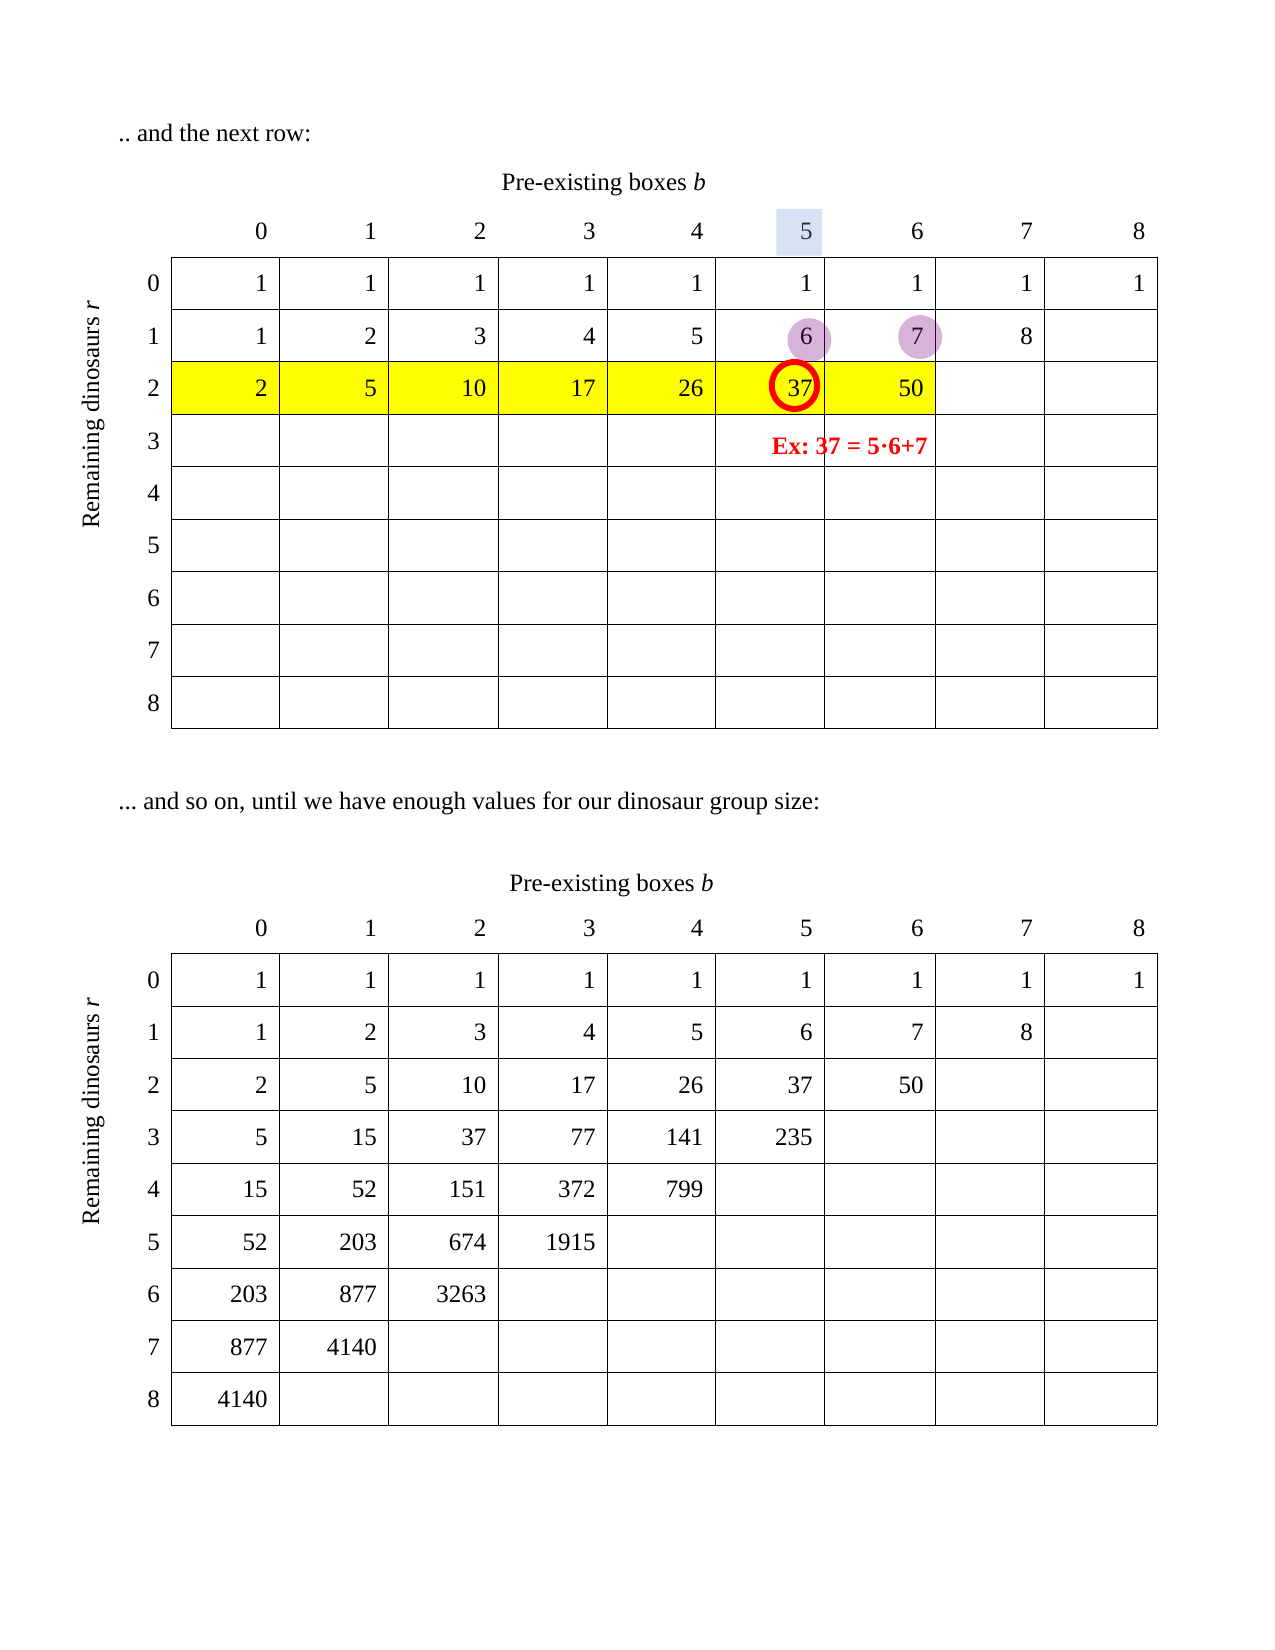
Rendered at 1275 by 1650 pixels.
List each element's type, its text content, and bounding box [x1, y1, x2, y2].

table_cell 2 [280, 310, 388, 361]
table_header 8 [1044, 204, 1157, 257]
table_cell 1 [608, 954, 715, 1006]
table_cell 77 [499, 1111, 607, 1163]
table_cell 151 [389, 1164, 498, 1215]
table_cell 15 [280, 1111, 388, 1163]
table_header 0 [171, 204, 279, 257]
table_cell 3 [389, 310, 498, 361]
table_cell [716, 572, 824, 623]
table_cell [825, 1321, 935, 1372]
text .. and the next row: [118, 118, 1157, 147]
table_cell 7 [118, 624, 171, 676]
table_cell [280, 1373, 388, 1425]
table_cell [608, 415, 715, 466]
table_cell 235 [716, 1111, 824, 1163]
table_cell 1 [716, 258, 824, 309]
table_cell 799 [608, 1164, 715, 1215]
table_cell [389, 677, 498, 728]
table_cell 3 [118, 414, 171, 466]
table_cell 203 [280, 1216, 388, 1267]
table_cell 17 [499, 362, 607, 414]
table_cell 15 [172, 1164, 279, 1215]
table_header 1 [279, 901, 388, 953]
table_cell [936, 677, 1044, 728]
table_cell 5 [608, 1007, 715, 1058]
table_cell 52 [280, 1164, 388, 1215]
table_cell [280, 625, 388, 676]
table_cell [608, 1321, 715, 1372]
table_cell [936, 467, 1044, 519]
table_cell 3 [389, 1007, 498, 1058]
table_cell [280, 520, 388, 571]
table_cell [1045, 1164, 1157, 1215]
table_cell [389, 572, 498, 623]
table_cell [1045, 1216, 1157, 1267]
table_cell 1 [936, 258, 1044, 309]
table_cell 6 [716, 1007, 824, 1058]
table_cell [172, 520, 279, 571]
table_cell [499, 467, 607, 519]
table_cell 1 [825, 954, 935, 1006]
table_cell [499, 1269, 607, 1320]
table_cell [172, 415, 279, 466]
table_cell 674 [389, 1216, 498, 1267]
table_cell [280, 467, 388, 519]
table_cell 2 [172, 1059, 279, 1110]
table_cell 5 [118, 519, 171, 571]
table_cell 50 [825, 362, 935, 414]
table_cell [936, 1321, 1044, 1372]
table_cell [716, 520, 824, 571]
table_cell [389, 467, 498, 519]
table_header 3 [498, 901, 607, 953]
table_cell 8 [936, 1007, 1044, 1058]
table_cell [389, 1321, 498, 1372]
table_header 5 [715, 901, 824, 953]
table_cell [936, 362, 1044, 414]
table_cell [1045, 310, 1157, 361]
table_cell 1 [389, 954, 498, 1006]
table_cell [825, 520, 935, 571]
table_cell 0 [118, 257, 171, 309]
table_cell 8 [118, 676, 171, 728]
table_cell [499, 625, 607, 676]
table_cell [1045, 625, 1157, 676]
table_cell [716, 625, 824, 676]
table_header 4 [607, 204, 715, 257]
text ... and so on, until we have enough values for our dinosaur group size: [118, 786, 1157, 814]
table_cell [825, 415, 935, 466]
table_cell 2 [118, 361, 171, 414]
table_cell [608, 467, 715, 519]
table_cell 4 [118, 466, 171, 519]
table_cell 1 [608, 258, 715, 309]
table_cell [716, 1164, 824, 1215]
table_cell [716, 677, 824, 728]
table_cell 1 [280, 954, 388, 1006]
table_cell [1045, 1269, 1157, 1320]
table_cell 52 [172, 1216, 279, 1267]
table_cell [825, 677, 935, 728]
table_cell 37 [716, 1059, 824, 1110]
table_cell [499, 677, 607, 728]
table_cell [1045, 1321, 1157, 1372]
table_cell [1045, 1059, 1157, 1110]
table_cell [280, 415, 388, 466]
table_cell [716, 415, 824, 466]
table_cell [936, 625, 1044, 676]
table_cell [280, 677, 388, 728]
table_cell 1 [1045, 258, 1157, 309]
table_cell 141 [608, 1111, 715, 1163]
table_cell 1 [1045, 954, 1157, 1006]
table_cell [1045, 572, 1157, 623]
table_cell 5 [118, 1215, 171, 1267]
table_header 7 [935, 204, 1044, 257]
table_cell [608, 572, 715, 623]
table_cell [1045, 520, 1157, 571]
table_header 5 [715, 204, 824, 257]
table_cell [936, 1373, 1044, 1425]
table_cell [936, 1164, 1044, 1215]
table_cell [936, 520, 1044, 571]
table_cell 1 [936, 954, 1044, 1006]
table_cell 3263 [389, 1269, 498, 1320]
table_cell [172, 625, 279, 676]
table_cell [716, 467, 824, 519]
table_cell 1 [389, 258, 498, 309]
table_cell [1045, 467, 1157, 519]
table_cell 6 [118, 571, 171, 623]
table_cell 1 [499, 954, 607, 1006]
table_cell [825, 1373, 935, 1425]
table_header 2 [388, 901, 498, 953]
table_cell [499, 1321, 607, 1372]
table_cell [716, 1321, 824, 1372]
table_cell 26 [608, 362, 715, 414]
table_cell [499, 415, 607, 466]
table_cell [716, 1373, 824, 1425]
table_cell [172, 572, 279, 623]
table_cell 1 [172, 1007, 279, 1058]
table_header 0 [171, 901, 279, 953]
table_cell [716, 1269, 824, 1320]
table_cell 2 [118, 1058, 171, 1110]
table_cell 0 [118, 953, 171, 1006]
table_cell [608, 625, 715, 676]
table_header [118, 901, 171, 953]
table_cell [1045, 362, 1157, 414]
table_cell 4 [118, 1163, 171, 1215]
table_cell [825, 625, 935, 676]
table_cell 1 [172, 954, 279, 1006]
table_cell [716, 1216, 824, 1267]
table_cell 1 [499, 258, 607, 309]
table_cell [608, 520, 715, 571]
table_cell [608, 1373, 715, 1425]
table_cell 37 [716, 362, 824, 414]
table_cell 1 [825, 258, 935, 309]
table_cell 1 [172, 258, 279, 309]
table_cell 17 [499, 1059, 607, 1110]
table_cell 8 [118, 1372, 171, 1425]
table_cell [172, 467, 279, 519]
table_cell [608, 677, 715, 728]
table_header 1 [279, 204, 388, 257]
table_cell 4 [499, 310, 607, 361]
table_cell [936, 1269, 1044, 1320]
table_cell [825, 1216, 935, 1267]
table_cell [608, 1269, 715, 1320]
table_header 6 [824, 204, 935, 257]
table_cell [389, 625, 498, 676]
table_cell 5 [608, 310, 715, 361]
table_cell 5 [280, 362, 388, 414]
table_cell [499, 520, 607, 571]
table_cell 1 [716, 954, 824, 1006]
table_cell 6 [118, 1268, 171, 1320]
table_cell 1 [172, 310, 279, 361]
table_cell 37 [389, 1111, 498, 1163]
table_cell 1915 [499, 1216, 607, 1267]
table_header 3 [498, 204, 607, 257]
table_cell 372 [499, 1164, 607, 1215]
table_cell 4 [499, 1007, 607, 1058]
table_header 4 [607, 901, 715, 953]
table_cell [389, 415, 498, 466]
table_cell [1045, 677, 1157, 728]
table_cell 6 [716, 310, 824, 361]
table_cell 203 [172, 1269, 279, 1320]
table_cell 1 [118, 1006, 171, 1058]
table_cell 7 [825, 1007, 935, 1058]
table_cell [936, 1059, 1044, 1110]
table_cell 877 [172, 1321, 279, 1372]
table_cell 2 [172, 362, 279, 414]
table_cell [499, 572, 607, 623]
table_cell 3 [118, 1110, 171, 1163]
table_cell [389, 1373, 498, 1425]
table_cell [825, 1164, 935, 1215]
table_cell [936, 415, 1044, 466]
table_cell 5 [280, 1059, 388, 1110]
table_cell [936, 1216, 1044, 1267]
table_cell 10 [389, 1059, 498, 1110]
table_cell 4140 [280, 1321, 388, 1372]
table_header 6 [824, 901, 935, 953]
table_cell [825, 1269, 935, 1320]
table_cell 10 [389, 362, 498, 414]
table_cell [936, 1111, 1044, 1163]
table_cell 1 [280, 258, 388, 309]
table_header 2 [388, 204, 498, 257]
table_cell 877 [280, 1269, 388, 1320]
table_cell [825, 1111, 935, 1163]
table_cell [280, 572, 388, 623]
table_cell 5 [172, 1111, 279, 1163]
table_cell 2 [280, 1007, 388, 1058]
table_cell [499, 1373, 607, 1425]
table_cell [389, 520, 498, 571]
table_cell [825, 467, 935, 519]
table_cell [1045, 1373, 1157, 1425]
table_cell 50 [825, 1059, 935, 1110]
table_cell [608, 1216, 715, 1267]
table_cell [1045, 1111, 1157, 1163]
table_cell 1 [118, 309, 171, 361]
table_header 7 [935, 901, 1044, 953]
table_cell 7 [825, 310, 935, 361]
table_cell [172, 677, 279, 728]
table_cell 4140 [172, 1373, 279, 1425]
table_cell [1045, 1007, 1157, 1058]
table_header [118, 204, 171, 257]
table_cell [1045, 415, 1157, 466]
table_cell 7 [118, 1320, 171, 1372]
table_cell [825, 572, 935, 623]
table_cell 8 [936, 310, 1044, 361]
table_cell [936, 572, 1044, 623]
table_cell 26 [608, 1059, 715, 1110]
table_header 8 [1044, 901, 1157, 953]
